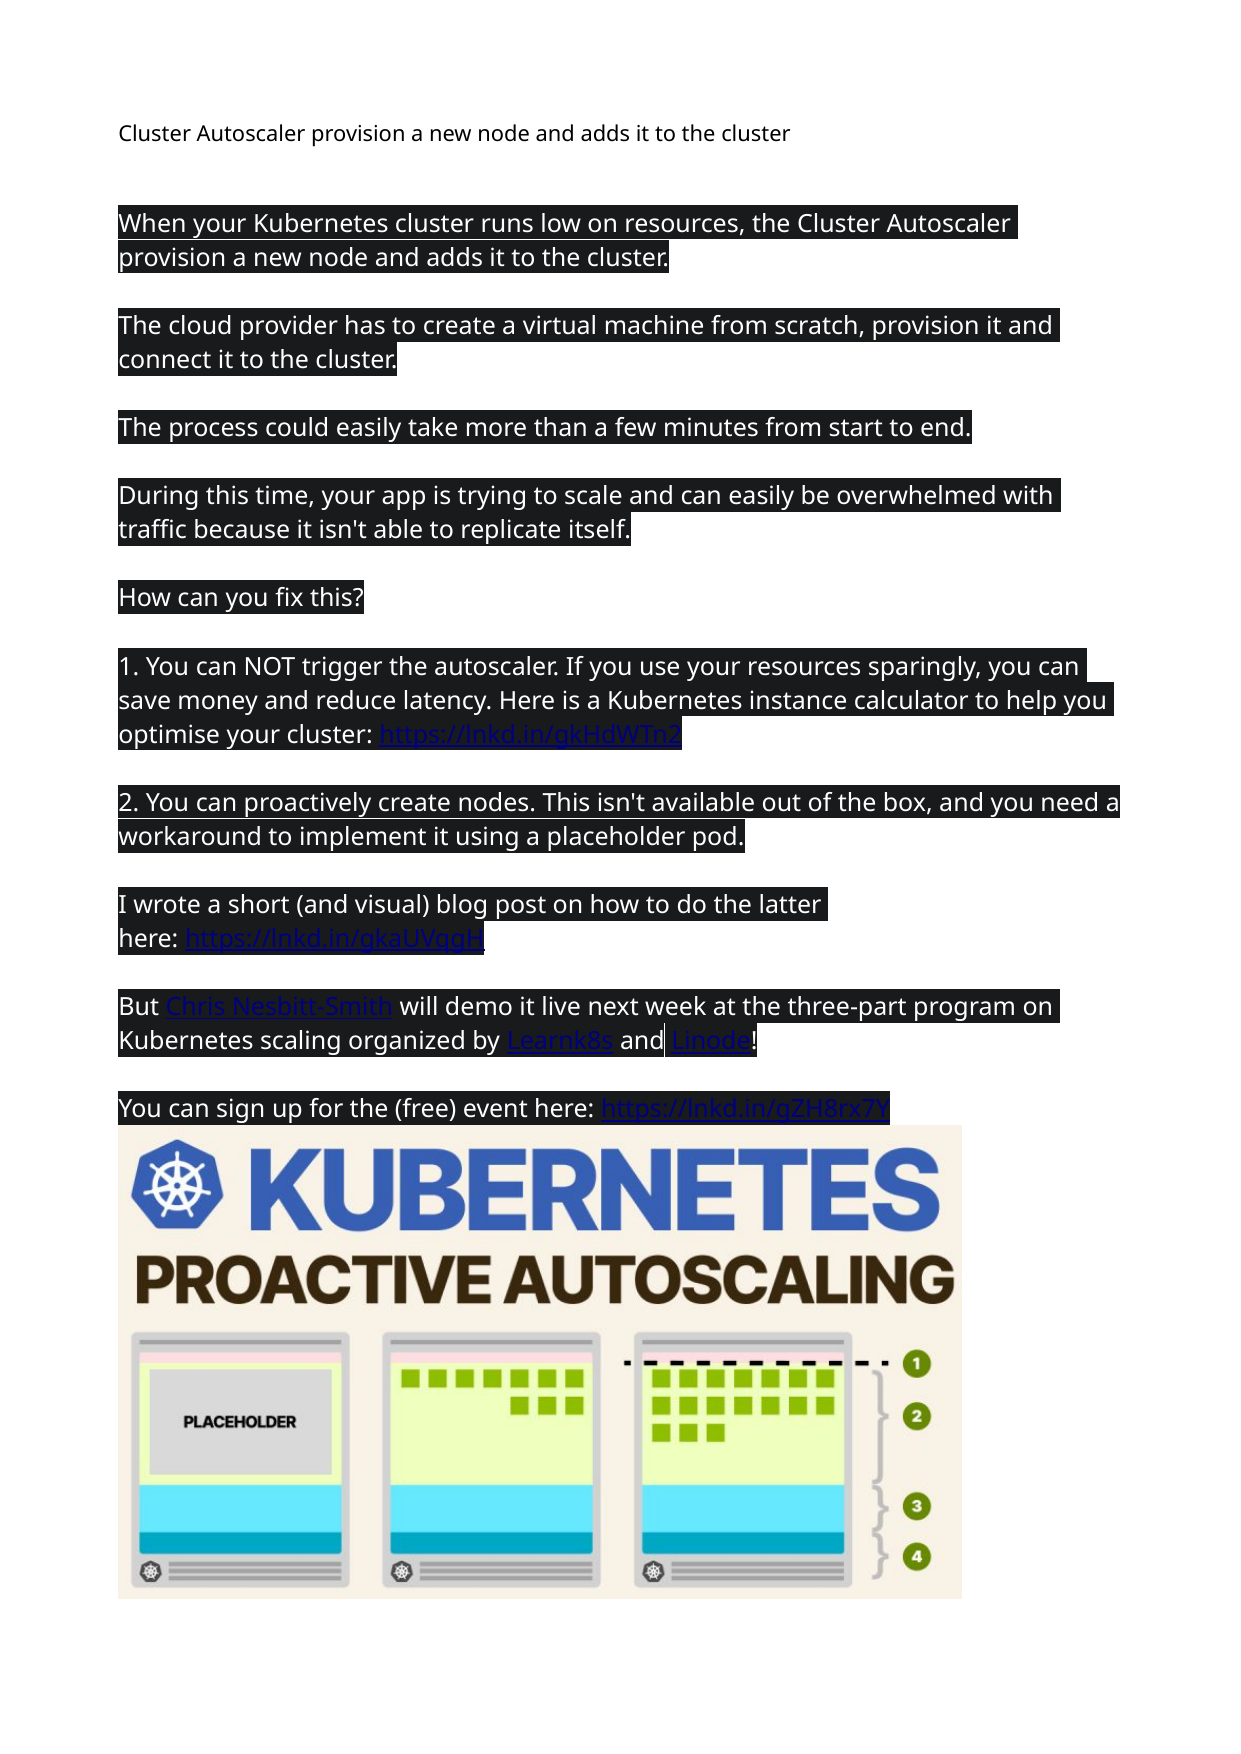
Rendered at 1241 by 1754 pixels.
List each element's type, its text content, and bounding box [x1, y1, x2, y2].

picture [118, 1125, 962, 1599]
text When your Kubernetes cluster runs low on resources, the Cluster Autoscaler provision a new node and adds it to the cluster. The cloud provider has to create a virtual machine from scratch, provision it and connect it to the cluster. The process could easily take more than a few minutes from start to end. During this time, your app is trying to scale and can easily be overwhelmed with traffic because it isn't able to replicate itself. How can you fix this? 1. You can NOT trigger the autoscaler. If you use your resources sparingly, you can save money and reduce latency. Here is a Kubernetes instance calculator to help you optimise your cluster: https://lnkd.in/gkHdWTn2 2. You can proactively create nodes. This isn't available out of the box, and you need a workaround to implement it using a placeholder pod. I wrote a short (and visual) blog post on how to do the latter here: https://lnkd.in/gkaUVqgH But Chris Nesbitt-Smith will demo it live next week at the three-part program on Kubernetes scaling organized by Learnk8s and Linode! You can sign up for the (free) event here: https://lnkd.in/gZH8rx7Y [118, 205, 1122, 1125]
text Cluster Autoscaler provision a new node and adds it to the cluster [118, 118, 1122, 148]
